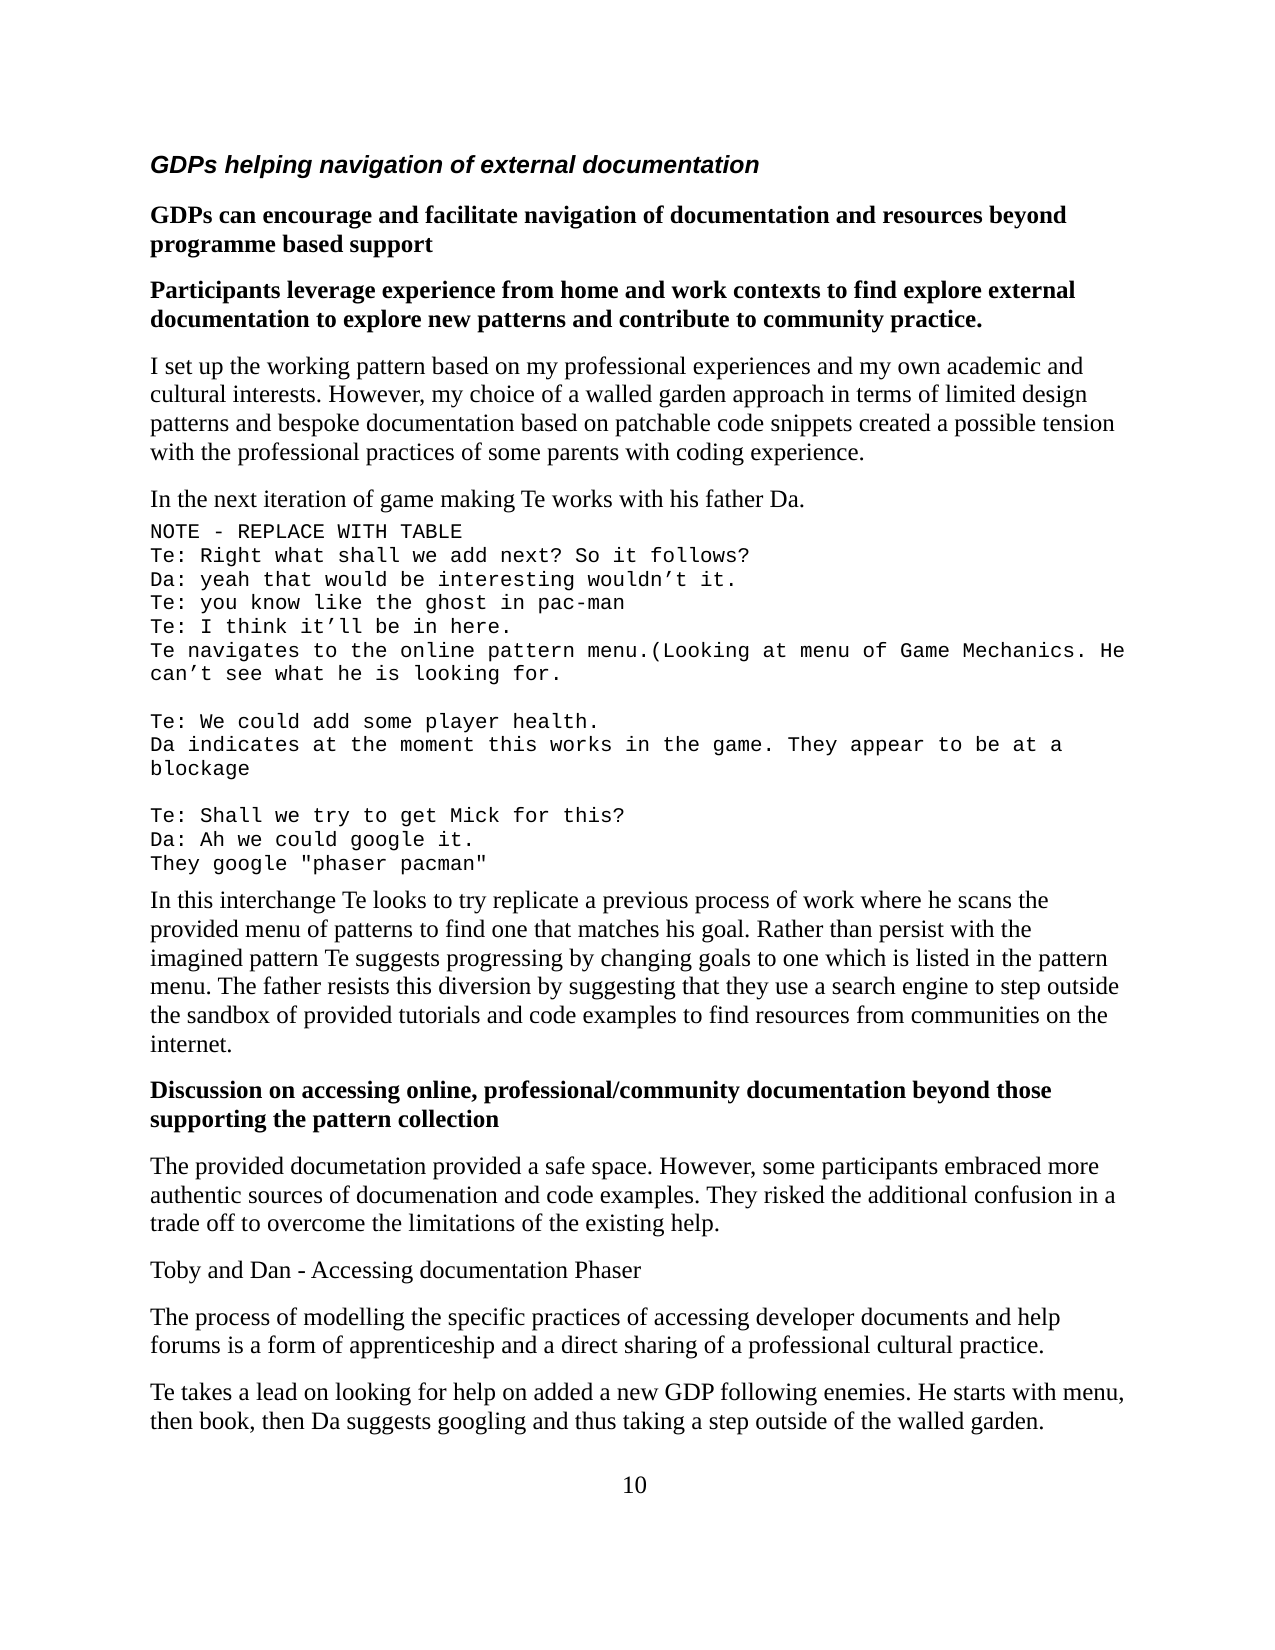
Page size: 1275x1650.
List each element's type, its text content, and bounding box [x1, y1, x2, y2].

text Te: We could add some player health. [150, 711, 1125, 734]
text Te: you know like the ghost in pac-man [150, 592, 1125, 616]
text Da: yeah that would be interesting wouldn’t it. [150, 569, 1125, 592]
text In the next iteration of game making Te works with his father Da. [150, 484, 1125, 512]
text In this interchange Te looks to try replicate a previous process of work where he scans the provided menu of patterns to find one that matches his goal. Rather than persist with the imagined pattern Te suggests progressing by changing goals to one which is listed in the pattern menu. The father resists this diversion by suggesting that they use a search engine to step outside the sandbox of provided tutorials and code examples to find resources from communities on the internet. [150, 885, 1125, 1058]
text Participants leverage experience from home and work contexts to find explore external documentation to explore new patterns and contribute to community practice. [150, 275, 1125, 333]
text Te: I think it’ll be in here. [150, 616, 1125, 640]
text Da indicates at the moment this works in the game. They appear to be at a blockage [150, 734, 1125, 782]
text Te: Shall we try to get Mick for this? [150, 805, 1125, 829]
subtitle GDPs helping navigation of external documentation [150, 150, 1125, 178]
text Te takes a lead on looking for help on added a new GDP following enemies. He starts with menu, then book, then Da suggests googling and thus taking a step outside of the walled garden. [150, 1377, 1125, 1435]
text The provided documetation provided a safe space. However, some participants embraced more authentic sources of documenation and code examples. They risked the additional confusion in a trade off to overcome the limitations of the existing help. [150, 1151, 1125, 1237]
text Toby and Dan - Accessing documentation Phaser [150, 1255, 1125, 1284]
text Te navigates to the online pattern menu.(Looking at menu of Game Mechanics. He can’t see what he is looking for. [150, 640, 1125, 687]
text Te: Right what shall we add next? So it follows? [150, 545, 1125, 569]
text They google "phaser pacman" [150, 852, 1125, 876]
text Discussion on accessing online, professional/community documentation beyond those supporting the pattern collection [150, 1076, 1125, 1133]
text Da: Ah we could google it. [150, 829, 1125, 852]
text The process of modelling the specific practices of accessing developer documents and help forums is a form of apprenticeship and a direct sharing of a professional cultural practice. [150, 1302, 1125, 1359]
text NOTE - REPLACE WITH TABLE [150, 521, 1125, 545]
text GDPs can encourage and facilitate navigation of documentation and resources beyond programme based support [150, 200, 1125, 257]
text I set up the working pattern based on my professional experiences and my own academic and cultural interests. However, my choice of a walled garden approach in terms of limited design patterns and bespoke documentation based on patchable code snippets created a possible tension with the professional practices of some parents with coding experience. [150, 351, 1125, 466]
